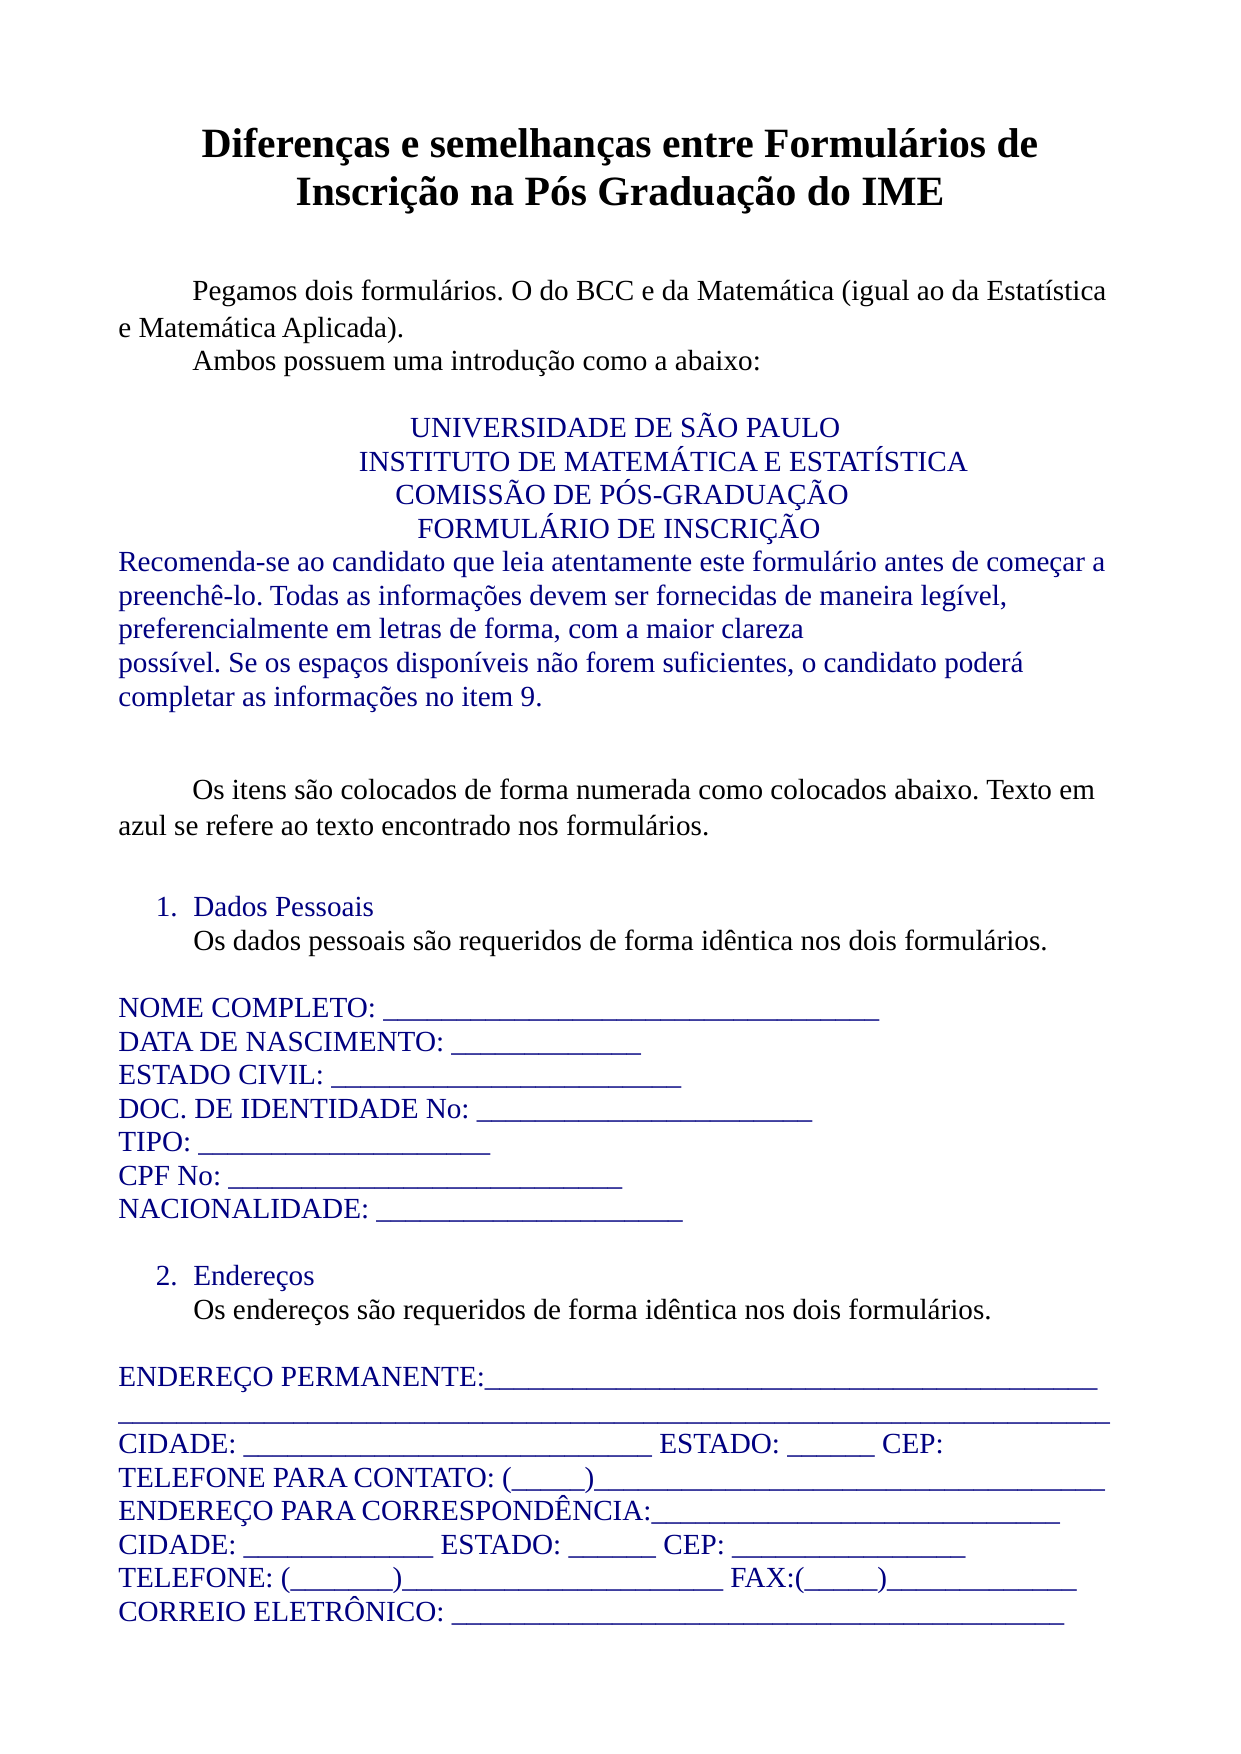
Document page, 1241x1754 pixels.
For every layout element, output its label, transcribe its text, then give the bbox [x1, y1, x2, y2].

text Os itens são colocados de forma numerada como colocados abaixo. Texto em azul se refere ao texto encontrado nos formulários. [118, 760, 1122, 842]
text INSTITUTO DE MATEMÁTICA E ESTATÍSTICA [118, 444, 1122, 477]
text ENDEREÇO PERMANENTE:__________________________________________ [118, 1359, 1122, 1393]
text Ambos possuem uma introdução como a abaixo: [118, 343, 1122, 377]
text DOC. DE IDENTIDADE No: _______________________ [118, 1091, 1122, 1124]
text DATA DE NASCIMENTO: _____________ [118, 1024, 1122, 1057]
text ____________________________________________________________________ [118, 1393, 1122, 1426]
list Os endereços são requeridos de forma idêntica nos dois formulários. [156, 1292, 1122, 1326]
text CIDADE: _____________ ESTADO: ______ CEP: ________________ [118, 1527, 1122, 1560]
list Endereços [156, 1258, 1122, 1292]
text ESTADO CIVIL: ________________________ [118, 1057, 1122, 1091]
text CPF No: ___________________________ [118, 1158, 1122, 1191]
text Recomenda-se ao candidato que leia atentamente este formulário antes de começar a preenchê-lo. Todas as informações devem ser fornecidas de maneira legível, preferencialmente em letras de forma, com a maior clareza [118, 544, 1122, 645]
text TELEFONE: (_______)______________________ FAX:(_____)_____________ [118, 1560, 1122, 1594]
text NOME COMPLETO: __________________________________ [118, 990, 1122, 1024]
text TIPO: ____________________ [118, 1124, 1122, 1158]
text NACIONALIDADE: _____________________ [118, 1191, 1122, 1225]
text CORREIO ELETRÔNICO: __________________________________________ [118, 1594, 1122, 1627]
text UNIVERSIDADE DE SÃO PAULO [118, 410, 1122, 444]
text Pegamos dois formulários. O do BCC e da Matemática (igual ao da Estatística e Matemática Aplicada). [118, 262, 1122, 343]
list Dados Pessoais [156, 889, 1122, 923]
text FORMULÁRIO DE INSCRIÇÃO [118, 511, 1122, 544]
text ENDEREÇO PARA CORRESPONDÊNCIA:____________________________ [118, 1493, 1122, 1527]
text CIDADE: ____________________________ ESTADO: ______ CEP: [118, 1426, 1122, 1460]
text possível. Se os espaços disponíveis não forem suficientes, o candidato poderá completar as informações no item 9. [118, 645, 1122, 712]
text TELEFONE PARA CONTATO: (_____)___________________________________ [118, 1460, 1122, 1493]
text COMISSÃO DE PÓS-GRADUAÇÃO [118, 477, 1122, 511]
list Os dados pessoais são requeridos de forma idêntica nos dois formulários. [156, 923, 1122, 957]
text Diferenças e semelhanças entre Formulários de Inscrição na Pós Graduação do IME [118, 118, 1122, 214]
